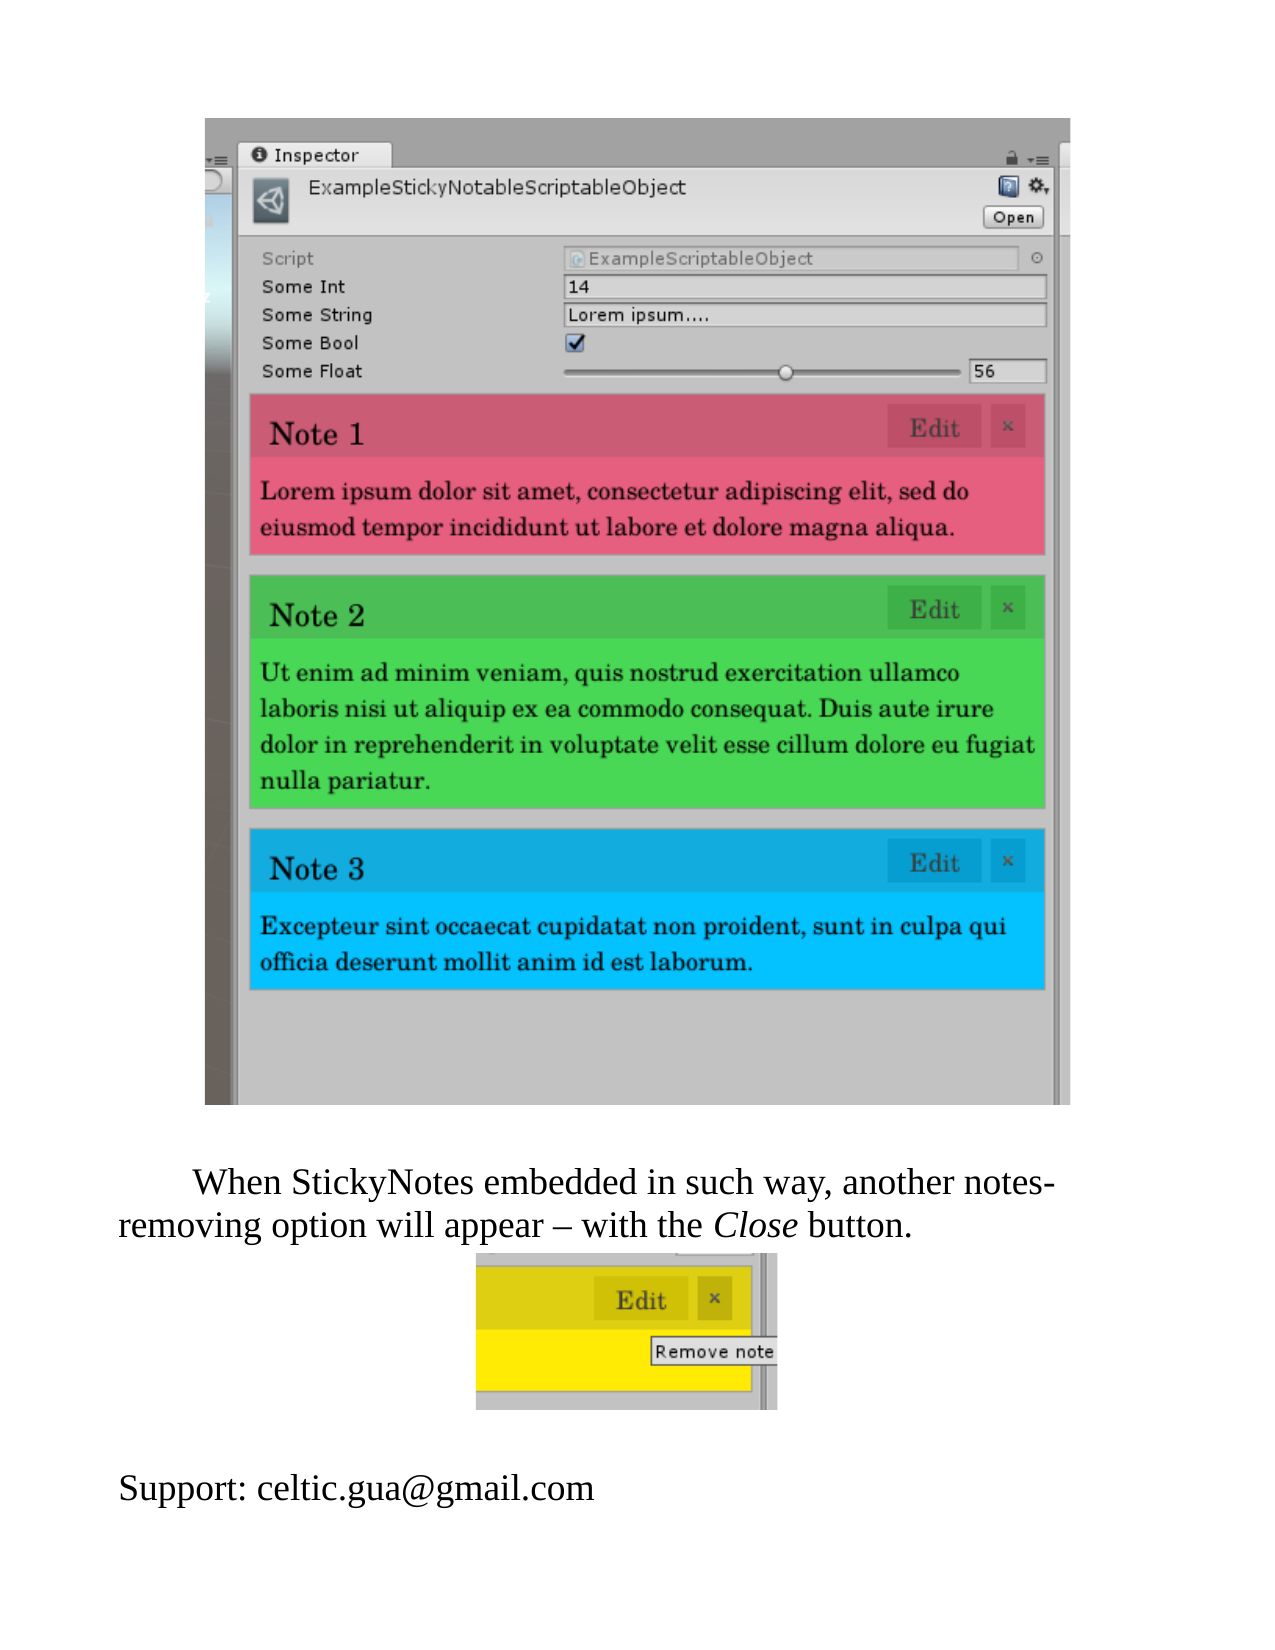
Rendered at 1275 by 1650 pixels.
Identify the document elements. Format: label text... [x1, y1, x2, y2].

picture [204, 118, 1071, 1105]
text When StickyNotes embedded in such way, another notes-removing option will appear – with the Close button. [118, 1160, 1157, 1246]
text Support: celtic.gua@gmail.com [118, 1465, 1157, 1508]
picture [475, 1253, 778, 1410]
